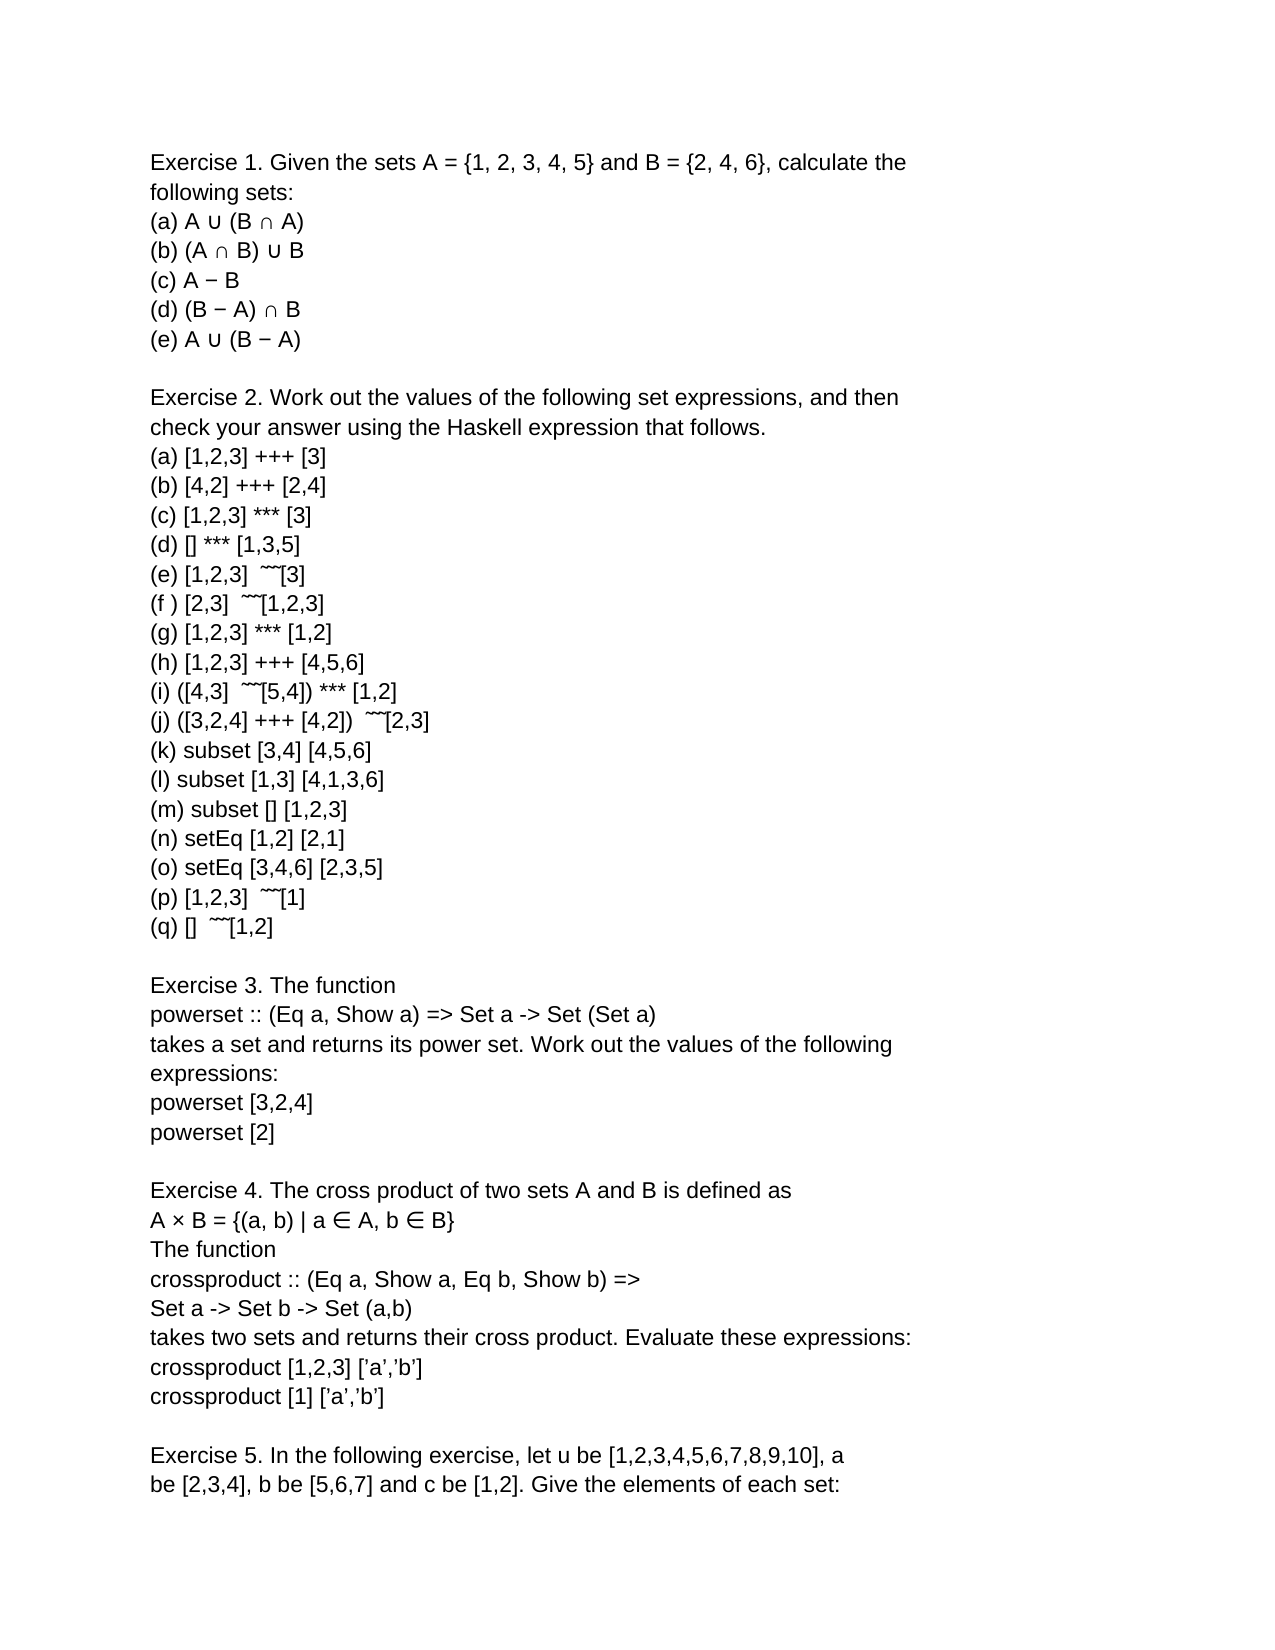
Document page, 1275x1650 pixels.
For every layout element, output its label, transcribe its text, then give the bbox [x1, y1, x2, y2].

text A × B = {(a, b) | a ∈ A, b ∈ B} [150, 1207, 1125, 1233]
text (d) (B − A) ∩ B [150, 297, 1125, 322]
text (g) [1,2,3] *** [1,2] [150, 620, 1125, 646]
text Exercise 5. In the following exercise, let u be [1,2,3,4,5,6,7,8,9,10], a [150, 1442, 1125, 1468]
text powerset [3,2,4] [150, 1090, 1125, 1116]
text expressions: [150, 1061, 1125, 1086]
text (m) subset [] [1,2,3] [150, 796, 1125, 822]
text Exercise 1. Given the sets A = {1, 2, 3, 4, 5} and B = {2, 4, 6}, calculate the [150, 150, 1125, 176]
text (j) ([3,2,4] +++ [4,2]) ̃ ̃ ̃ [2,3] [150, 708, 1125, 734]
text following sets: [150, 179, 1125, 205]
text (a) [1,2,3] +++ [3] [150, 444, 1125, 469]
text crossproduct [1,2,3] [’a’,’b’] [150, 1354, 1125, 1380]
text Exercise 2. Work out the values of the following set expressions, and then [150, 385, 1125, 411]
text check your answer using the Haskell expression that follows. [150, 414, 1125, 440]
text Exercise 3. The function [150, 972, 1125, 998]
text powerset [2] [150, 1119, 1125, 1145]
text (c) [1,2,3] *** [3] [150, 502, 1125, 528]
text (e) A ∪ (B − A) [150, 326, 1125, 352]
text (k) subset [3,4] [4,5,6] [150, 737, 1125, 763]
text powerset :: (Eq a, Show a) => Set a -> Set (Set a) [150, 1002, 1125, 1027]
text The function [150, 1237, 1125, 1262]
text (p) [1,2,3] ̃ ̃ ̃ [1] [150, 884, 1125, 910]
text (h) [1,2,3] +++ [4,5,6] [150, 649, 1125, 675]
text (q) [] ̃ ̃ ̃ [1,2] [150, 914, 1125, 939]
text crossproduct :: (Eq a, Show a, Eq b, Show b) => [150, 1266, 1125, 1292]
text (b) (A ∩ B) ∪ B [150, 238, 1125, 264]
text Set a -> Set b -> Set (a,b) [150, 1296, 1125, 1321]
text (f ) [2,3] ̃ ̃ ̃ [1,2,3] [150, 591, 1125, 616]
text (l) subset [1,3] [4,1,3,6] [150, 767, 1125, 792]
text (d) [] *** [1,3,5] [150, 532, 1125, 557]
text (e) [1,2,3] ̃ ̃ ̃ [3] [150, 561, 1125, 587]
text (b) [4,2] +++ [2,4] [150, 473, 1125, 499]
text takes two sets and returns their cross product. Evaluate these expressions: [150, 1325, 1125, 1351]
text takes a set and returns its power set. Work out the values of the following [150, 1031, 1125, 1057]
text (o) setEq [3,4,6] [2,3,5] [150, 855, 1125, 881]
text (c) A − B [150, 267, 1125, 293]
text be [2,3,4], b be [5,6,7] and c be [1,2]. Give the elements of each set: [150, 1472, 1125, 1497]
text Exercise 4. The cross product of two sets A and B is defined as [150, 1178, 1125, 1204]
text (n) setEq [1,2] [2,1] [150, 826, 1125, 851]
text crossproduct [1] [’a’,’b’] [150, 1384, 1125, 1409]
text (a) A ∪ (B ∩ A) [150, 209, 1125, 234]
text (i) ([4,3] ̃ ̃ ̃ [5,4]) *** [1,2] [150, 679, 1125, 704]
